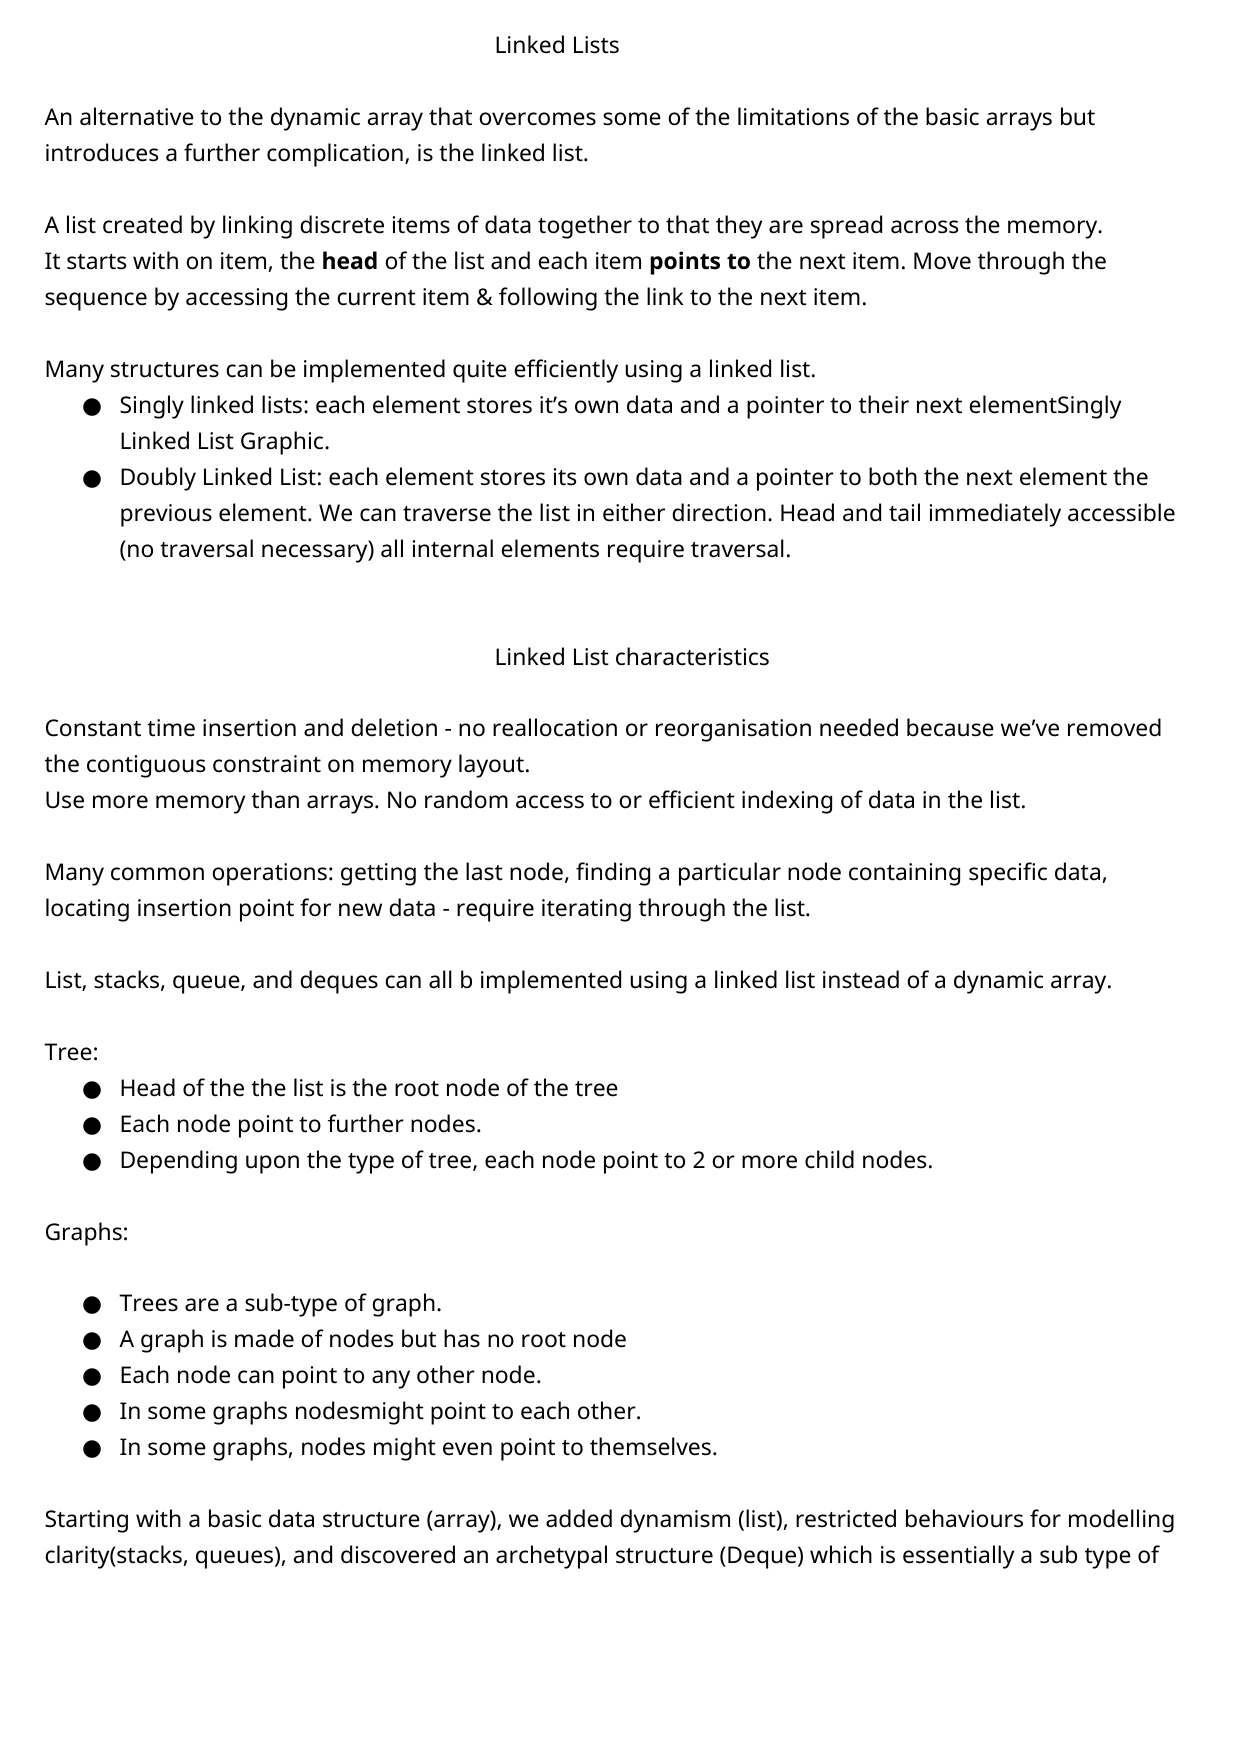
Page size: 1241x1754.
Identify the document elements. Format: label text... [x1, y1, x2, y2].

list Each node can point to any other node. [82, 1359, 1180, 1390]
text Use more memory than arrays. No random access to or efficient indexing of data in the list. [44, 784, 1180, 815]
list Depending upon the type of tree, each node point to 2 or more child nodes. [82, 1143, 1180, 1175]
list In some graphs, nodes might even point to themselves. [82, 1431, 1180, 1462]
list Head of the the list is the root node of the tree [82, 1072, 1180, 1103]
text List, stacks, queue, and deques can all b implemented using a linked list instead of a dynamic array. [44, 964, 1180, 995]
text Graphs: [44, 1215, 1180, 1247]
text Linked Lists [44, 29, 1180, 61]
text Constant time insertion and deletion - no reallocation or reorganisation needed because we’ve removed the contiguous constraint on memory layout. [44, 712, 1180, 779]
list Singly linked lists: each element stores it’s own data and a pointer to their next elementSingly Linked List Graphic. [82, 389, 1180, 456]
text Starting with a basic data structure (array), we added dynamism (list), restricted behaviours for modelling clarity(stacks, queues), and discovered an archetypal structure (Deque) which is essentially a sub type of [44, 1503, 1180, 1570]
text An alternative to the dynamic array that overcomes some of the limitations of the basic arrays but introduces a further complication, is the linked list. [44, 101, 1180, 168]
text Tree: [44, 1036, 1180, 1067]
list Trees are a sub-type of graph. [82, 1287, 1180, 1318]
list Doubly Linked List: each element stores its own data and a pointer to both the next element the previous element. We can traverse the list in either direction. Head and tail immediately accessible (no traversal necessary) all internal elements require traversal. [82, 461, 1180, 564]
text Linked List characteristics [44, 640, 1180, 672]
list In some graphs nodesmight point to each other. [82, 1395, 1180, 1426]
text A list created by linking discrete items of data together to that they are spread across the memory. [44, 209, 1180, 240]
list Each node point to further nodes. [82, 1108, 1180, 1139]
list A graph is made of nodes but has no root node [82, 1323, 1180, 1354]
text It starts with on item, the head of the list and each item points to the next item. Move through the sequence by accessing the current item & following the link to the next item. [44, 245, 1180, 312]
text Many common operations: getting the last node, finding a particular node containing specific data, locating insertion point for new data - require iterating through the list. [44, 856, 1180, 923]
text Many structures can be implemented quite efficiently using a linked list. [44, 353, 1180, 384]
